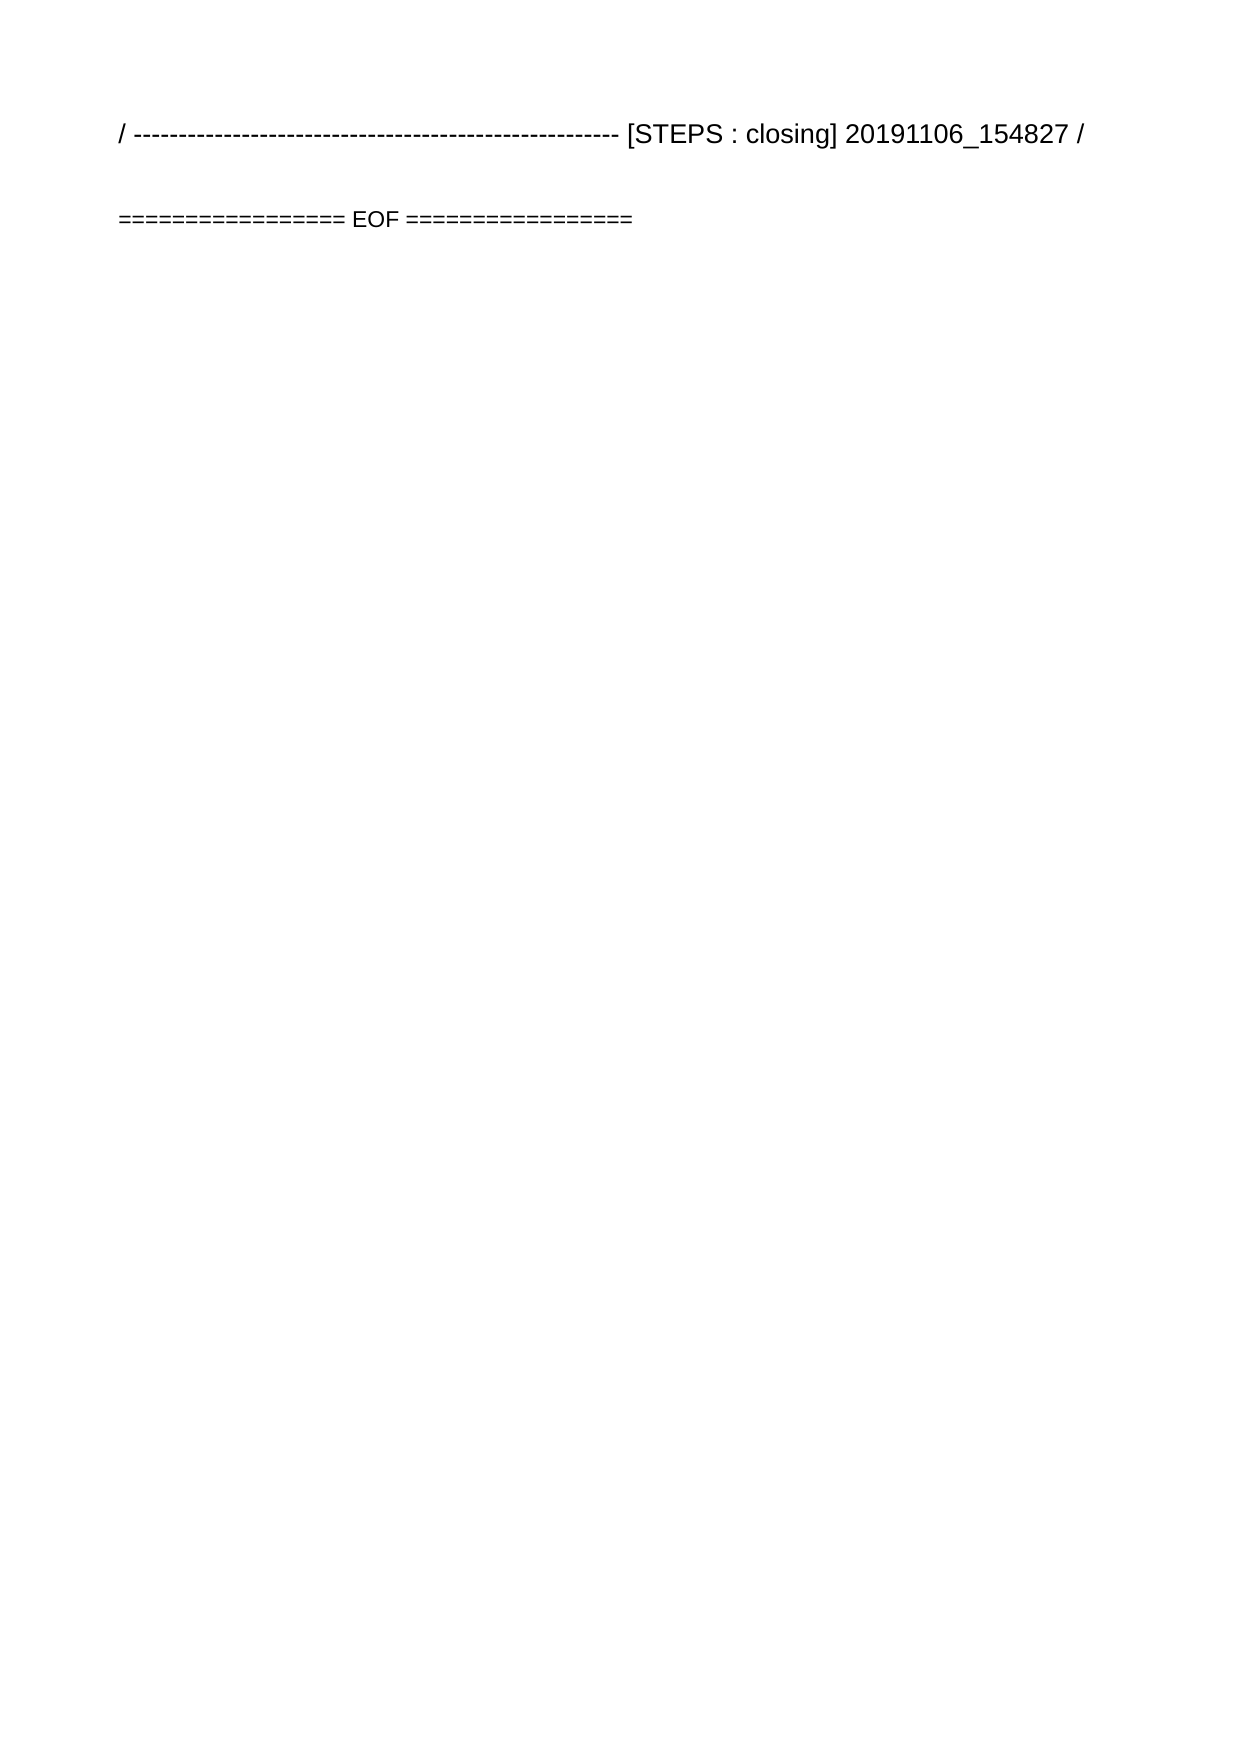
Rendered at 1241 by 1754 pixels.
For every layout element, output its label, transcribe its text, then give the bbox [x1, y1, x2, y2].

text ================= EOF ================= [118, 206, 1122, 232]
text / ------------------------------------------------------ [STEPS : closing] 20191106_154827 / [118, 118, 1122, 149]
